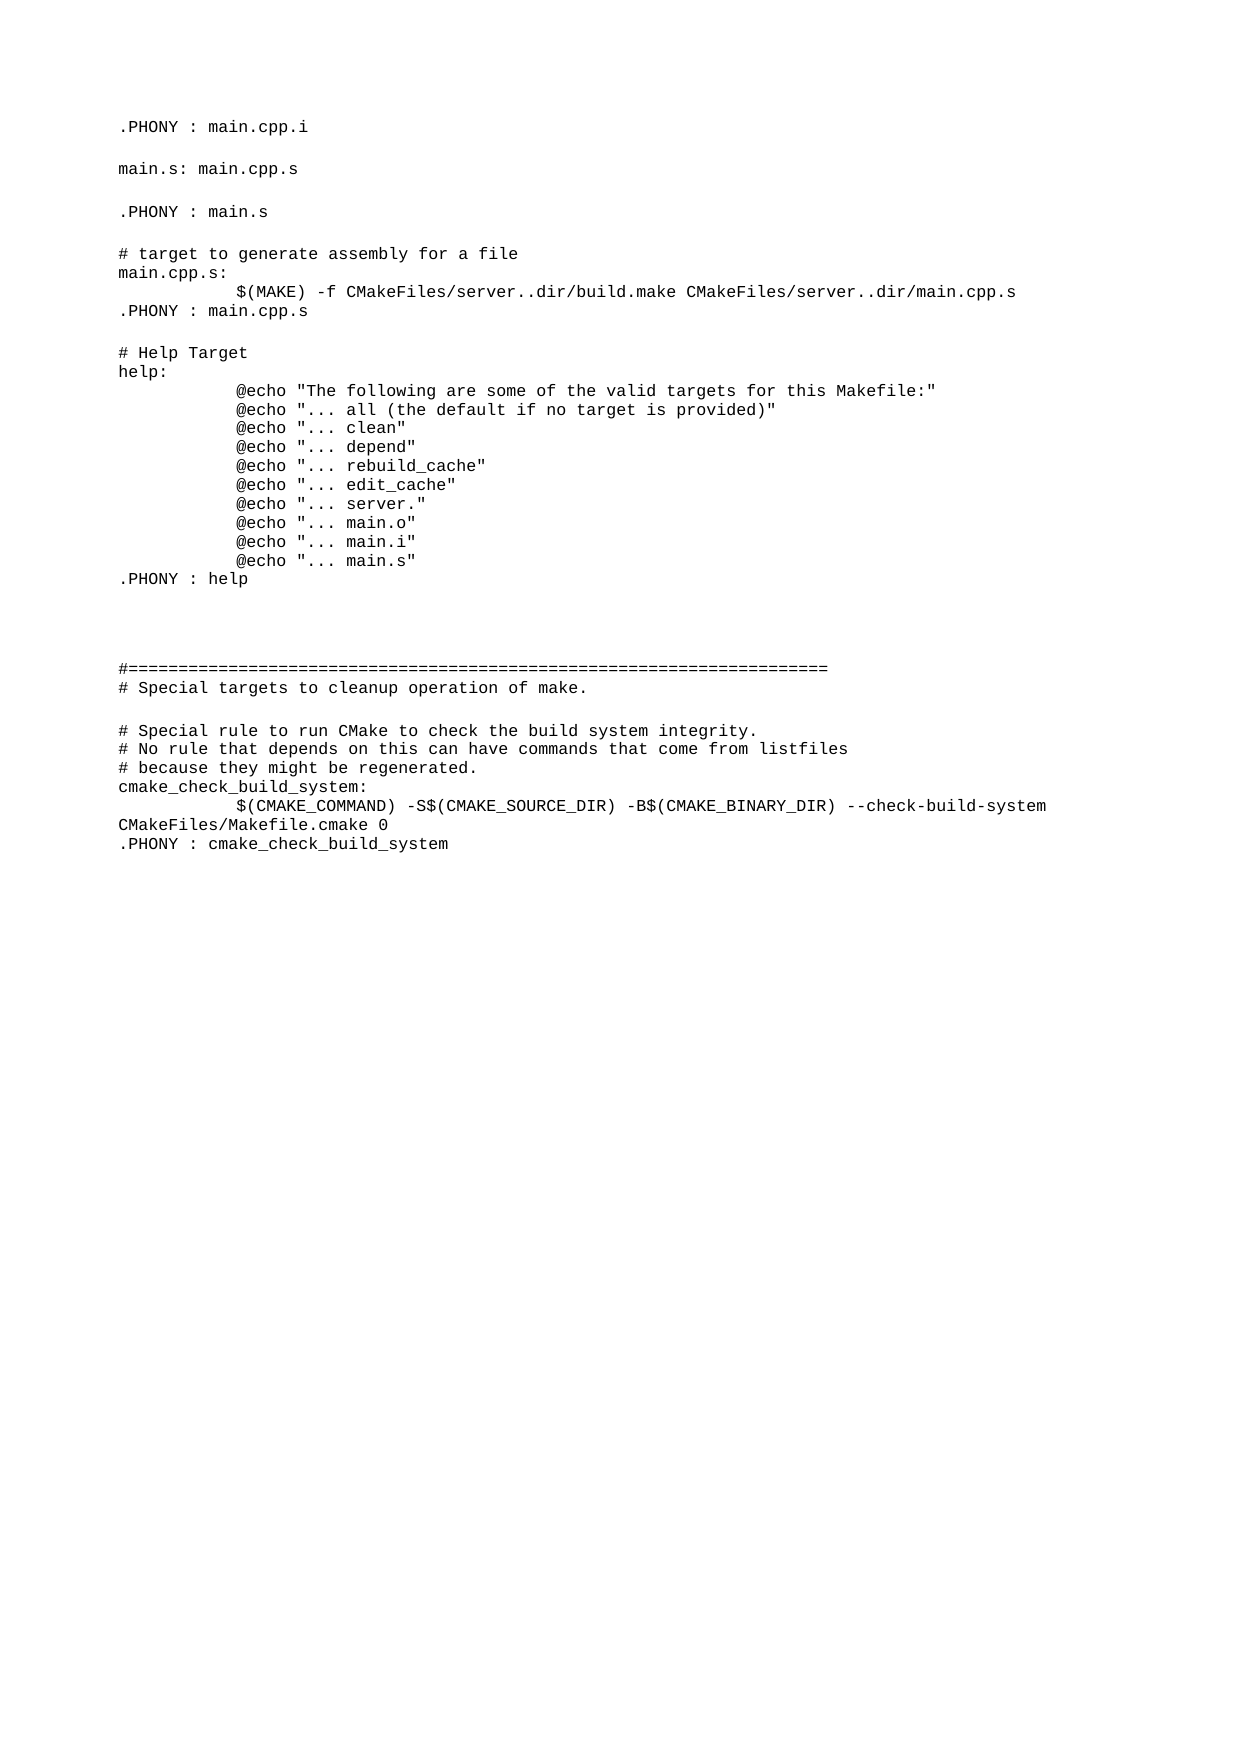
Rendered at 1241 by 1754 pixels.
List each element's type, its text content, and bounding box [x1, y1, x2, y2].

text # No rule that depends on this can have commands that come from listfiles [118, 741, 1122, 760]
text @echo "... clean" [118, 420, 1122, 439]
text @echo "... server." [118, 496, 1122, 514]
text $(MAKE) -f CMakeFiles/server..dir/build.make CMakeFiles/server..dir/main.cpp.s [118, 283, 1122, 302]
text # because they might be regenerated. [118, 760, 1122, 779]
text @echo "... main.i" [118, 533, 1122, 552]
text .PHONY : main.s [118, 203, 1122, 222]
text # Special rule to run CMake to check the build system integrity. [118, 722, 1122, 741]
text @echo "... rebuild_cache" [118, 458, 1122, 477]
text .PHONY : help [118, 571, 1122, 590]
text main.cpp.s: [118, 264, 1122, 283]
text # Help Target [118, 345, 1122, 363]
text @echo "... main.s" [118, 552, 1122, 571]
text $(CMAKE_COMMAND) -S$(CMAKE_SOURCE_DIR) -B$(CMAKE_BINARY_DIR) --check-build-system CMakeFiles/Makefile.cmake 0 [118, 797, 1122, 835]
text help: [118, 363, 1122, 382]
text @echo "... edit_cache" [118, 477, 1122, 496]
text cmake_check_build_system: [118, 779, 1122, 797]
text # Special targets to cleanup operation of make. [118, 679, 1122, 698]
text .PHONY : main.cpp.s [118, 302, 1122, 321]
text @echo "... main.o" [118, 514, 1122, 533]
text # target to generate assembly for a file [118, 246, 1122, 264]
text .PHONY : cmake_check_build_system [118, 835, 1122, 854]
text @echo "The following are some of the valid targets for this Makefile:" [118, 382, 1122, 401]
text @echo "... all (the default if no target is provided)" [118, 401, 1122, 420]
text main.s: main.cpp.s [118, 161, 1122, 179]
text #====================================================================== [118, 661, 1122, 679]
text .PHONY : main.cpp.i [118, 118, 1122, 137]
text @echo "... depend" [118, 439, 1122, 458]
